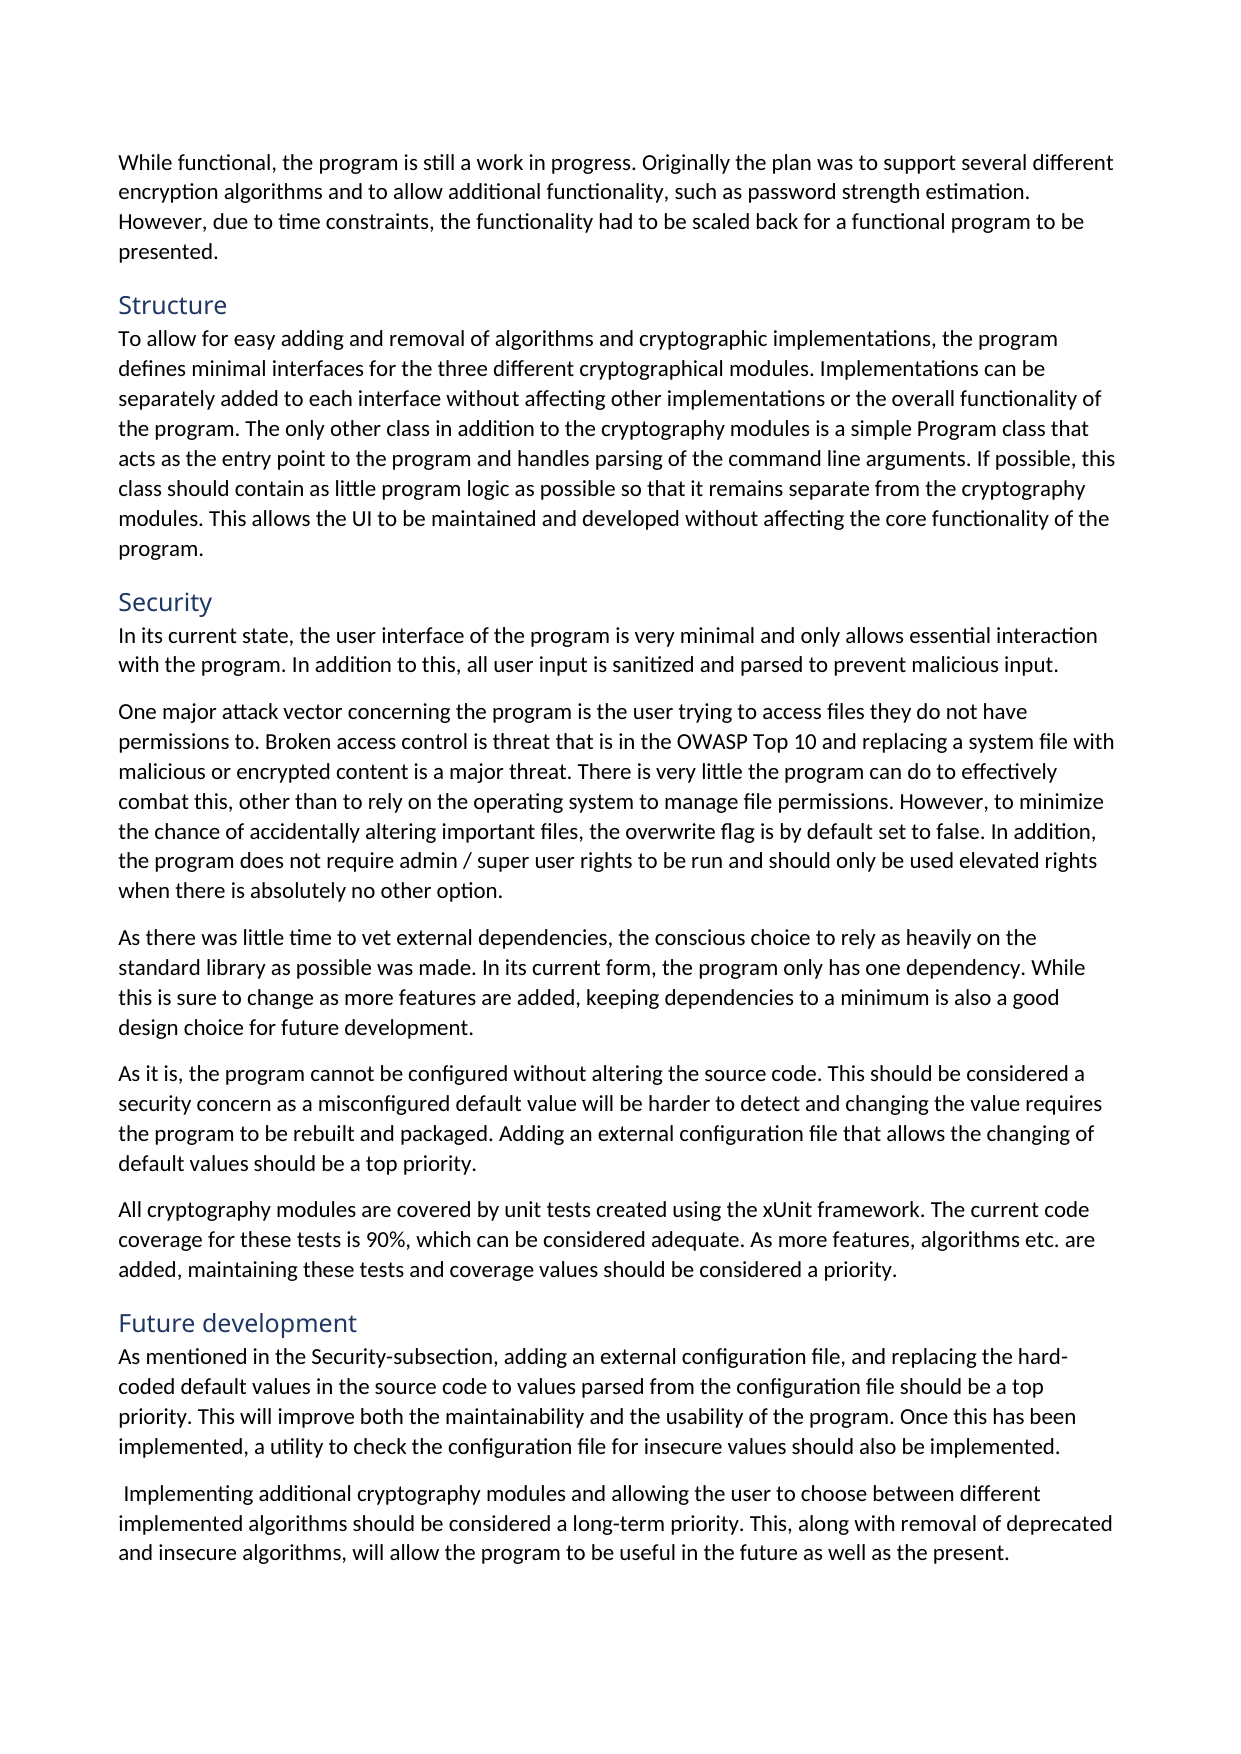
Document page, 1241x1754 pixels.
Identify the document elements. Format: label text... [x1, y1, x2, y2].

text Implementing additional cryptography modules and allowing the user to choose between different implemented algorithms should be considered a long-term priority. This, along with removal of deprecated and insecure algorithms, will allow the program to be useful in the future as well as the present. [118, 1479, 1122, 1567]
text In its current state, the user interface of the program is very minimal and only allows essential interaction with the program. In addition to this, all user input is sanitized and parsed to prevent malicious input. [118, 621, 1122, 679]
text As mentioned in the Security-subsection, adding an external configuration file, and replacing the hard-coded default values in the source code to values parsed from the configuration file should be a top priority. This will improve both the maintainability and the usability of the program. Once this has been implemented, a utility to check the configuration file for insecure values should also be implemented. [118, 1342, 1122, 1460]
text As it is, the program cannot be configured without altering the source code. This should be considered a security concern as a misconfigured default value will be harder to detect and changing the value requires the program to be rebuilt and packaged. Adding an external configuration file that allows the changing of default values should be a top priority. [118, 1059, 1122, 1177]
text To allow for easy adding and removal of algorithms and cryptographic implementations, the program defines minimal interfaces for the three different cryptographical modules. Implementations can be separately added to each interface without affecting other implementations or the overall functionality of the program. The only other class in addition to the cryptography modules is a simple Program class that acts as the entry point to the program and handles parsing of the command line arguments. If possible, this class should contain as little program logic as possible so that it remains separate from the cryptography modules. This allows the UI to be maintained and developed without affecting the core functionality of the program. [118, 324, 1122, 562]
subtitle Structure [118, 288, 1122, 322]
text As there was little time to vet external dependencies, the conscious choice to rely as heavily on the standard library as possible was made. In its current form, the program only has one dependency. While this is sure to change as more features are added, keeping dependencies to a minimum is also a good design choice for future development. [118, 923, 1122, 1041]
text All cryptography modules are covered by unit tests created using the xUnit framework. The current code coverage for these tests is 90%, which can be considered adequate. As more features, algorithms etc. are added, maintaining these tests and coverage values should be considered a priority. [118, 1196, 1122, 1283]
text While functional, the program is still a work in progress. Originally the plan was to support several different encryption algorithms and to allow additional functionality, such as password strength estimation. However, due to time constraints, the functionality had to be scaled back for a functional program to be presented. [118, 148, 1122, 265]
subtitle Security [118, 584, 1122, 618]
text One major attack vector concerning the program is the user trying to access files they do not have permissions to. Broken access control is threat that is in the OWASP Top 10 and replacing a system file with malicious or encrypted content is a major threat. There is very little the program can do to effectively combat this, other than to rely on the operating system to manage file permissions. However, to minimize the chance of accidentally altering important files, the overwrite flag is by default set to false. In addition, the program does not require admin / super user rights to be run and should only be used elevated rights when there is absolutely no other option. [118, 697, 1122, 904]
subtitle Future development [118, 1306, 1122, 1340]
